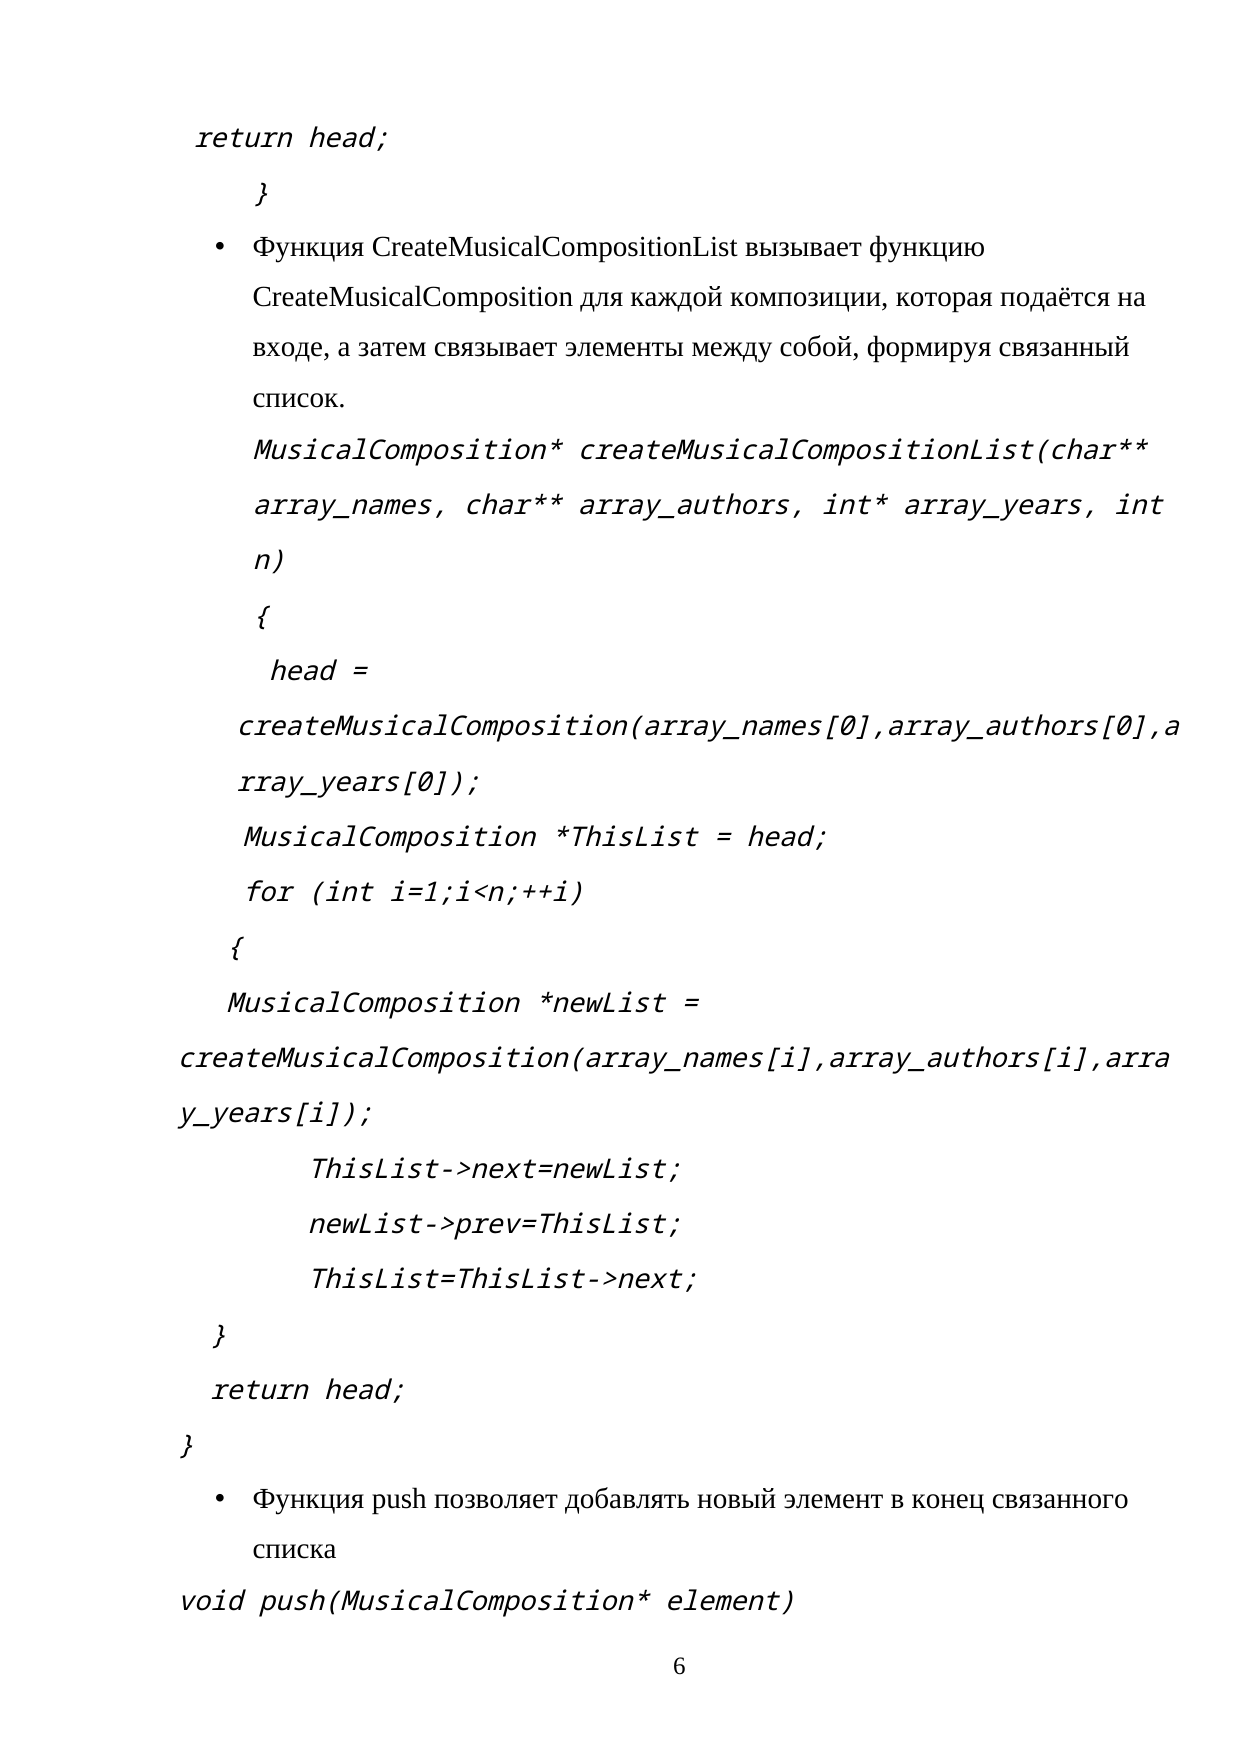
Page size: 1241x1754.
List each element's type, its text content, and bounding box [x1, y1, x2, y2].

text ThisList=ThisList->next; [177, 1260, 1181, 1297]
list Функция CreateMusicalCompositionList вызывает функцию CreateMusicalComposition для каждой композиции, которая подаётся на входе, а затем связывает элементы между собой, формируя связанный список. [215, 229, 1181, 413]
text MusicalComposition *ThisList = head; [177, 817, 1181, 854]
text void push(MusicalComposition* element) [177, 1582, 1181, 1619]
list MusicalComposition* createMusicalCompositionList(char** array_names, char** array_authors, int* array_years, int n) { [215, 430, 1181, 633]
list } [215, 173, 1181, 210]
text { [177, 928, 1181, 965]
text head = createMusicalComposition(array_names[0],array_authors[0],array_years[0]); [236, 651, 1181, 799]
text } [177, 1426, 1181, 1463]
text MusicalComposition *newList = createMusicalComposition(array_names[i],array_authors[i],arra y_years[i]); [177, 983, 1181, 1131]
text return head; [177, 1370, 1181, 1407]
text for (int i=1;i<n;++i) [177, 873, 1181, 909]
list Функция push позволяет добавлять новый элемент в конец связанного списка [215, 1481, 1181, 1565]
text } [177, 1315, 1181, 1352]
text ThisList->next=newList; [177, 1149, 1181, 1186]
text newList->prev=ThisList; [177, 1204, 1181, 1241]
text return head; [177, 118, 1181, 155]
